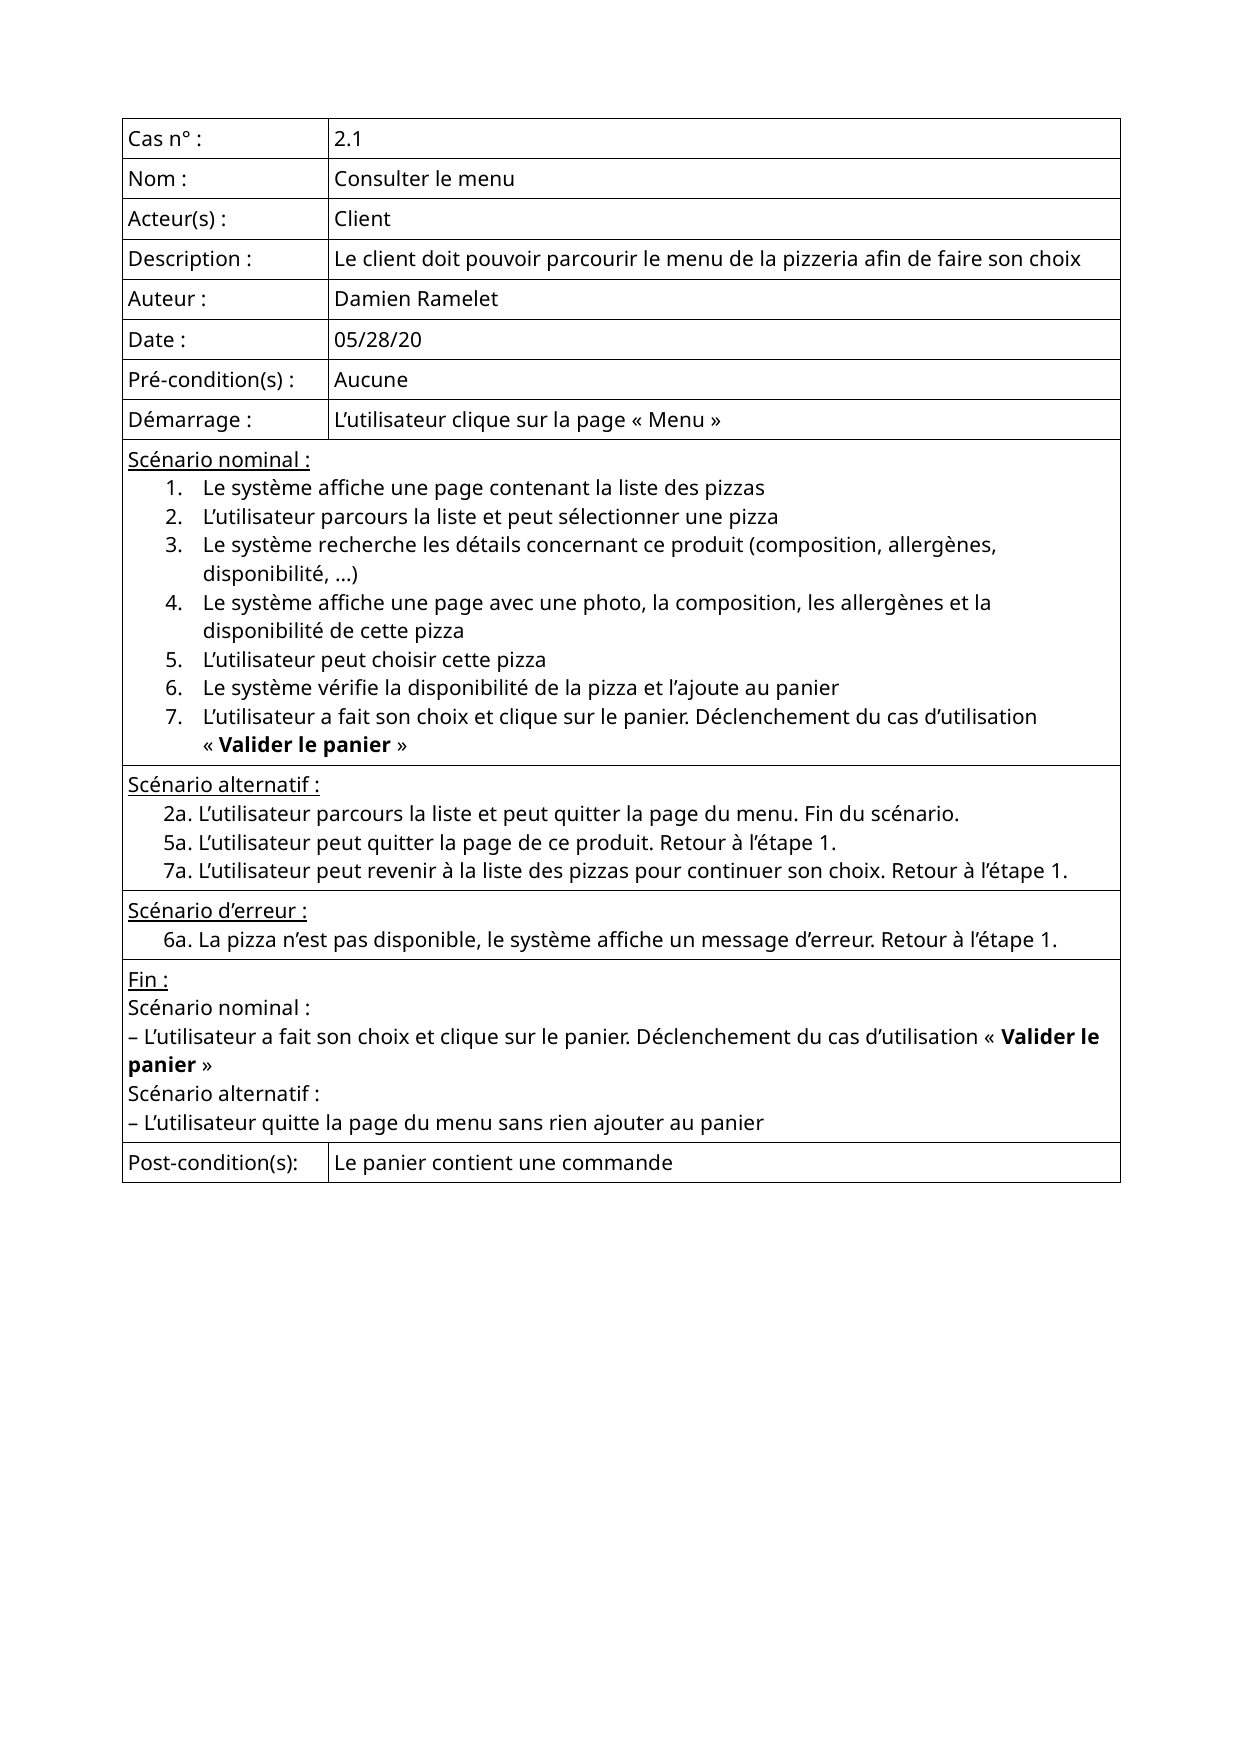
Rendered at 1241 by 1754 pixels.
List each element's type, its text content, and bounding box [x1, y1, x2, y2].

table_cell Auteur : [123, 280, 328, 319]
table_cell 28/05/20 [329, 320, 1120, 359]
table_cell Post-condition(s): [123, 1143, 328, 1182]
table_cell Consulter le menu [329, 159, 1120, 198]
table_cell Démarrage : [123, 400, 328, 439]
table_cell Pré-condition(s) : [123, 360, 328, 399]
table_cell L’utilisateur clique sur la page « Menu » [329, 400, 1120, 439]
table_cell Client [329, 199, 1120, 238]
table_cell Description : [123, 240, 328, 278]
table_cell Scénario nominal : Le système affiche une page contenant la liste des pizzas L’utilisateur parcours la liste et peut sélectionner une pizza Le système recherche les détails concernant ce produit (composition, allergènes, disponibilité, ...) Le système affiche une page avec une photo, la composition, les allergènes et la disponibilité de cette pizza L’utilisateur peut choisir cette pizza Le système vérifie la disponibilité de la pizza et l’ajoute au panier L’utilisateur a fait son choix et clique sur le panier. Déclenchement du cas d’utilisation « Valider le panier » [123, 440, 1120, 764]
table_cell Scénario d’erreur : 6a. La pizza n’est pas disponible, le système affiche un message d’erreur. Retour à l’étape 1. [123, 891, 1120, 959]
table_header Cas n° : [123, 119, 328, 158]
table_cell Acteur(s) : [123, 199, 328, 238]
table_cell Fin : Scénario nominal : – L’utilisateur a fait son choix et clique sur le panier. Déclenchement du cas d’utilisation « Valider le panier » Scénario alternatif : – L’utilisateur quitte la page du menu sans rien ajouter au panier [123, 960, 1120, 1142]
table_header 2.1 [329, 119, 1120, 158]
table_cell Date : [123, 320, 328, 359]
table_cell Le client doit pouvoir parcourir le menu de la pizzeria afin de faire son choix [329, 240, 1120, 278]
table_cell Le panier contient une commande [329, 1143, 1120, 1182]
table_cell Scénario alternatif : 2a. L’utilisateur parcours la liste et peut quitter la page du menu. Fin du scénario. 5a. L’utilisateur peut quitter la page de ce produit. Retour à l’étape 1. 7a. L’utilisateur peut revenir à la liste des pizzas pour continuer son choix. Retour à l’étape 1. [123, 766, 1120, 890]
table_cell Nom : [123, 159, 328, 198]
table_cell Aucune [329, 360, 1120, 399]
table_cell Damien Ramelet [329, 280, 1120, 319]
